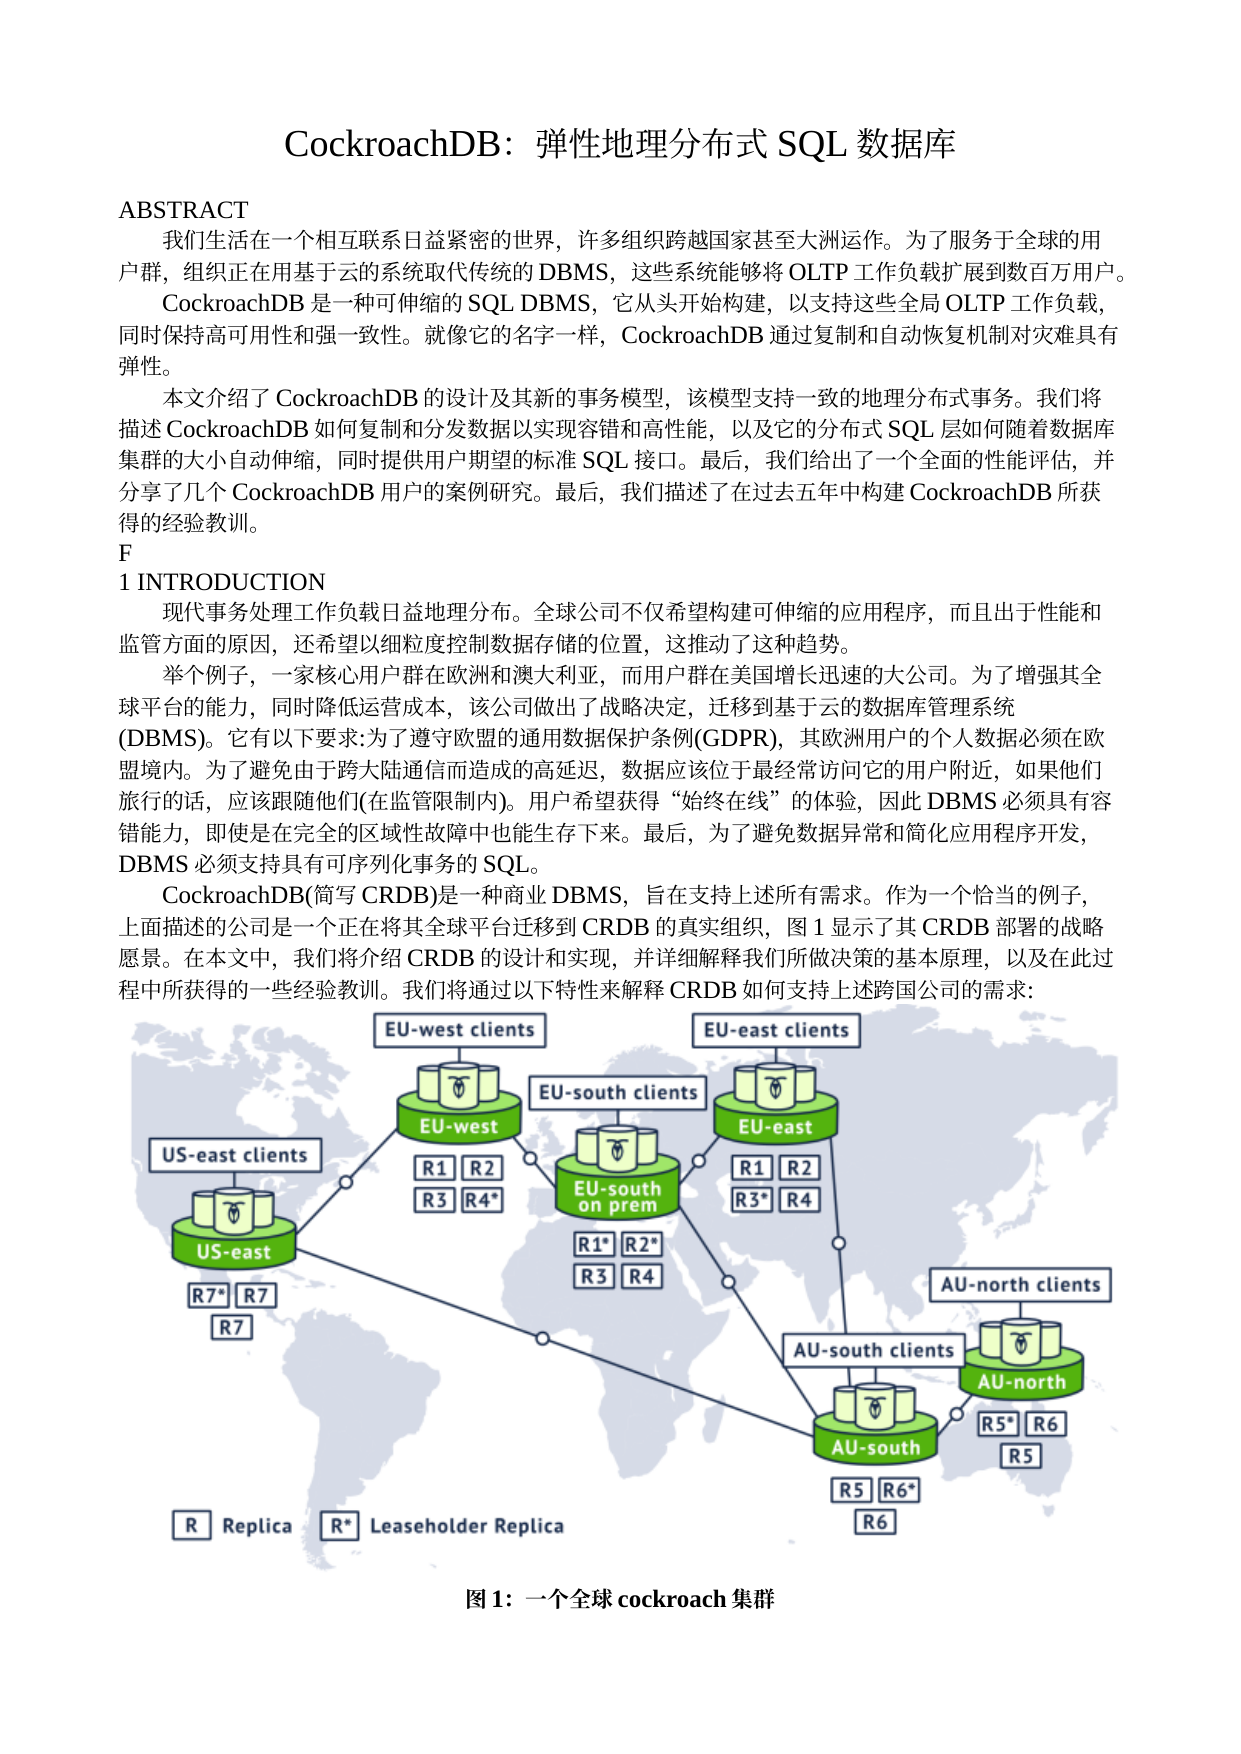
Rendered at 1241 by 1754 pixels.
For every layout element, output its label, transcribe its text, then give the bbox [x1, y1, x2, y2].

text ABSTRACT [118, 195, 1122, 223]
text 图1：一个全球cockroach集群 [118, 1583, 1122, 1614]
picture [118, 1004, 1123, 1583]
text CockroachDB(简写CRDB)是一种商业DBMS，旨在支持上述所有需求。作为一个恰当的例子，上面描述的公司是一个正在将其全球平台迁移到CRDB的真实组织，图1显示了其CRDB部署的战略愿景。在本文中，我们将介绍CRDB的设计和实现，并详细解释我们所做决策的基本原理，以及在此过程中所获得的一些经验教训。我们将通过以下特性来解释CRDB如何支持上述跨国公司的需求: [118, 879, 1122, 1004]
text CockroachDB是一种可伸缩的SQL DBMS，它从头开始构建，以支持这些全局OLTP工作负载，同时保持高可用性和强一致性。就像它的名字一样，CockroachDB通过复制和自动恢复机制对灾难具有弹性。 [118, 286, 1122, 381]
text 我们生活在一个相互联系日益紧密的世界，许多组织跨越国家甚至大洲运作。为了服务于全球的用户群，组织正在用基于云的系统取代传统的DBMS，这些系统能够将OLTP工作负载扩展到数百万用户。 [118, 223, 1122, 286]
text 1 INTRODUCTION [118, 567, 1122, 596]
text F [118, 538, 1122, 567]
text CockroachDB：弹性地理分布式 SQL 数据库 [118, 118, 1122, 166]
text 举个例子，一家核心用户群在欧洲和澳大利亚，而用户群在美国增长迅速的大公司。为了增强其全球平台的能力，同时降低运营成本，该公司做出了战略决定，迁移到基于云的数据库管理系统(DBMS)。它有以下要求:为了遵守欧盟的通用数据保护条例(GDPR)，其欧洲用户的个人数据必须在欧盟境内。为了避免由于跨大陆通信而造成的高延迟，数据应该位于最经常访问它的用户附近，如果他们旅行的话，应该跟随他们(在监管限制内)。用户希望获得“始终在线”的体验，因此DBMS必须具有容错能力，即使是在完全的区域性故障中也能生存下来。最后，为了避免数据异常和简化应用程序开发，DBMS必须支持具有可序列化事务的SQL。 [118, 658, 1122, 879]
text 现代事务处理工作负载日益地理分布。全球公司不仅希望构建可伸缩的应用程序，而且出于性能和监管方面的原因，还希望以细粒度控制数据存储的位置，这推动了这种趋势。 [118, 596, 1122, 658]
text 本文介绍了CockroachDB的设计及其新的事务模型，该模型支持一致的地理分布式事务。我们将描述CockroachDB如何复制和分发数据以实现容错和高性能，以及它的分布式SQL层如何随着数据库集群的大小自动伸缩，同时提供用户期望的标准SQL接口。最后，我们给出了一个全面的性能评估，并分享了几个CockroachDB用户的案例研究。最后，我们描述了在过去五年中构建CockroachDB所获得的经验教训。 [118, 381, 1122, 538]
